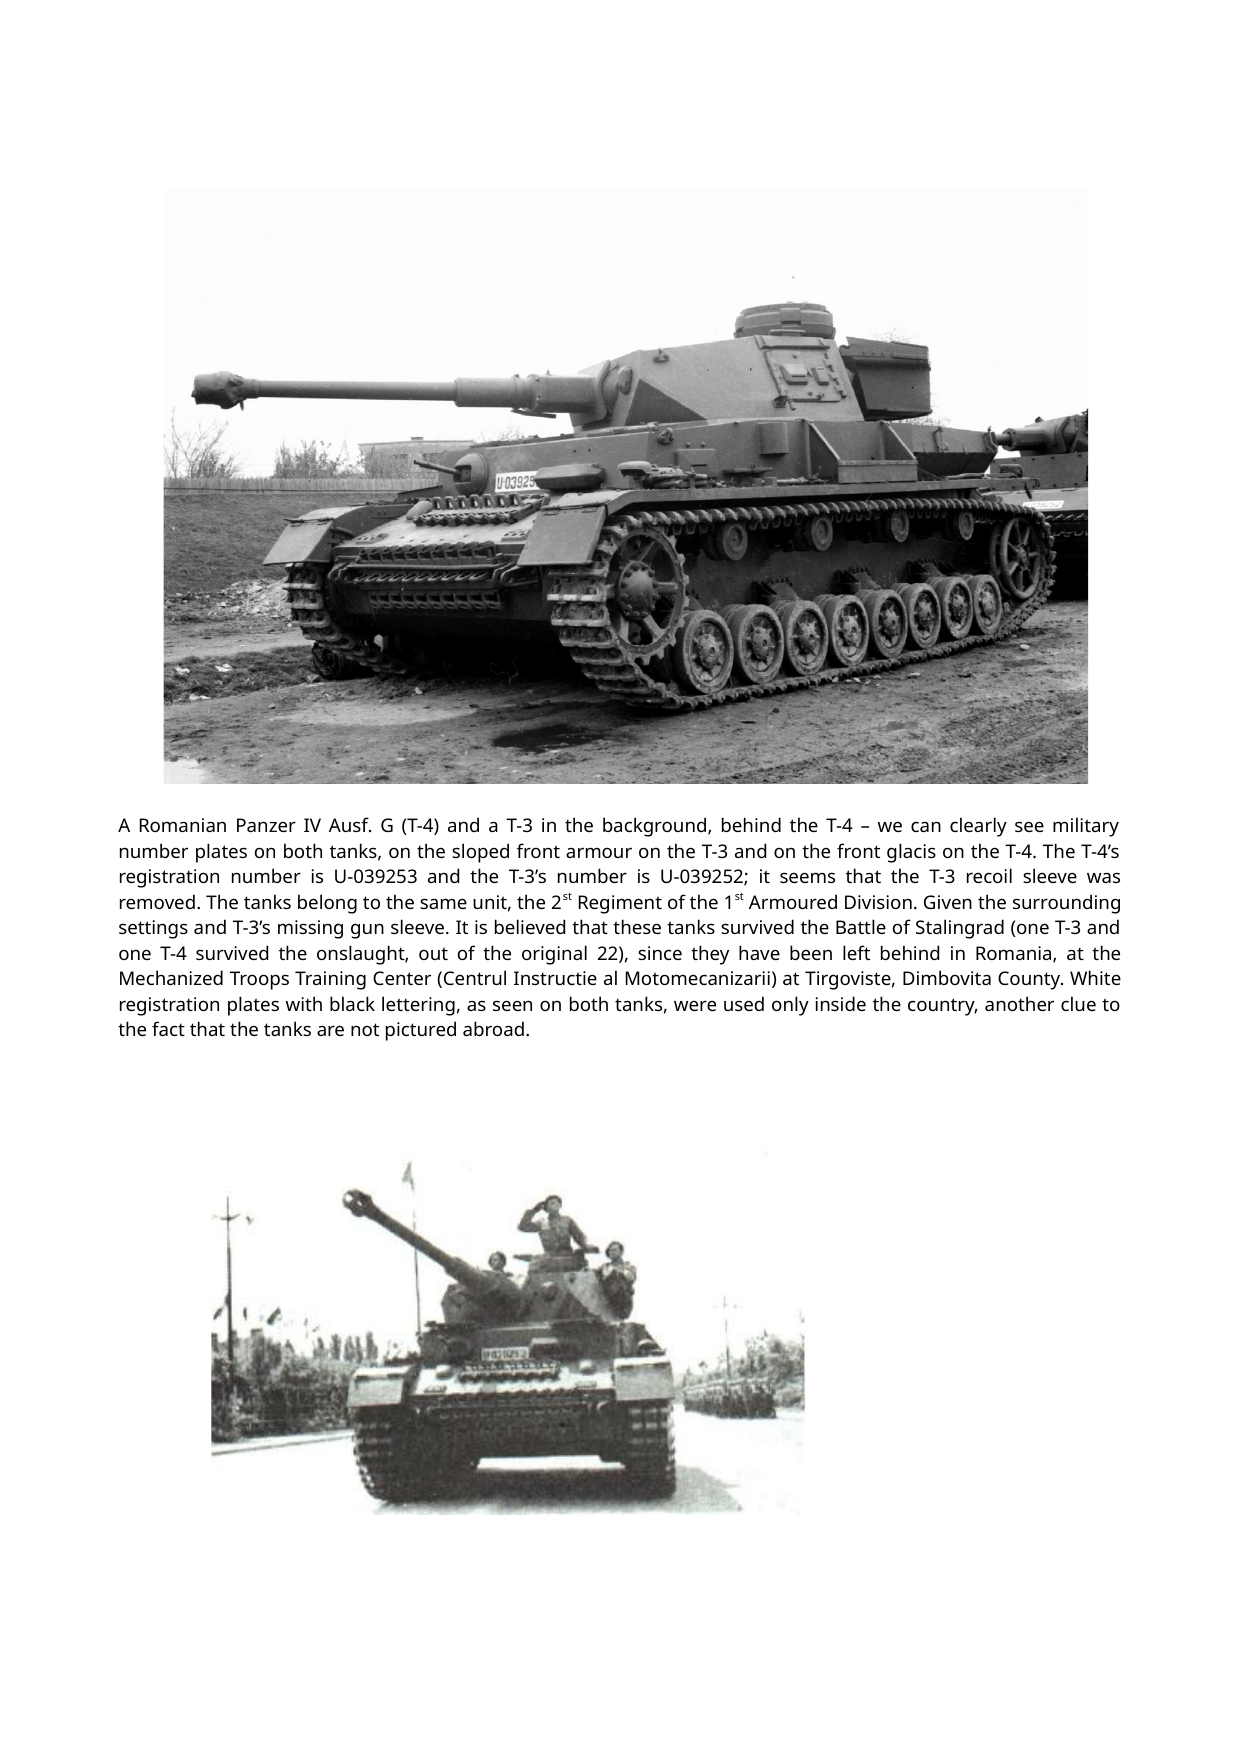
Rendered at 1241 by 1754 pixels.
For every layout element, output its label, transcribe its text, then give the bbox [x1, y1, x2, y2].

picture [163, 188, 1089, 784]
picture [211, 1089, 806, 1515]
text A Romanian Panzer IV Ausf. G (T-4) and a T-3 in the background, behind the T-4 – we can clearly see military number plates on both tanks, on the sloped front armour on the T-3 and on the front glacis on the T-4. The T-4’s registration number is U-039253 and the T-3’s number is U-039252; it seems that the T-3 recoil sleeve was removed. The tanks belong to the same unit, the 2st Regiment of the 1st Armoured Division. Given the surrounding settings and T-3’s missing gun sleeve. It is believed that these tanks survived the Battle of Stalingrad (one T-3 and one T-4 survived the onslaught, out of the original 22), since they have been left behind in Romania, at the Mechanized Troops Training Center (Centrul Instructie al Motomecanizarii) at Tirgoviste, Dimbovita County. White registration plates with black lettering, as seen on both tanks, were used only inside the country, another clue to the fact that the tanks are not pictured abroad. [118, 812, 1122, 1042]
